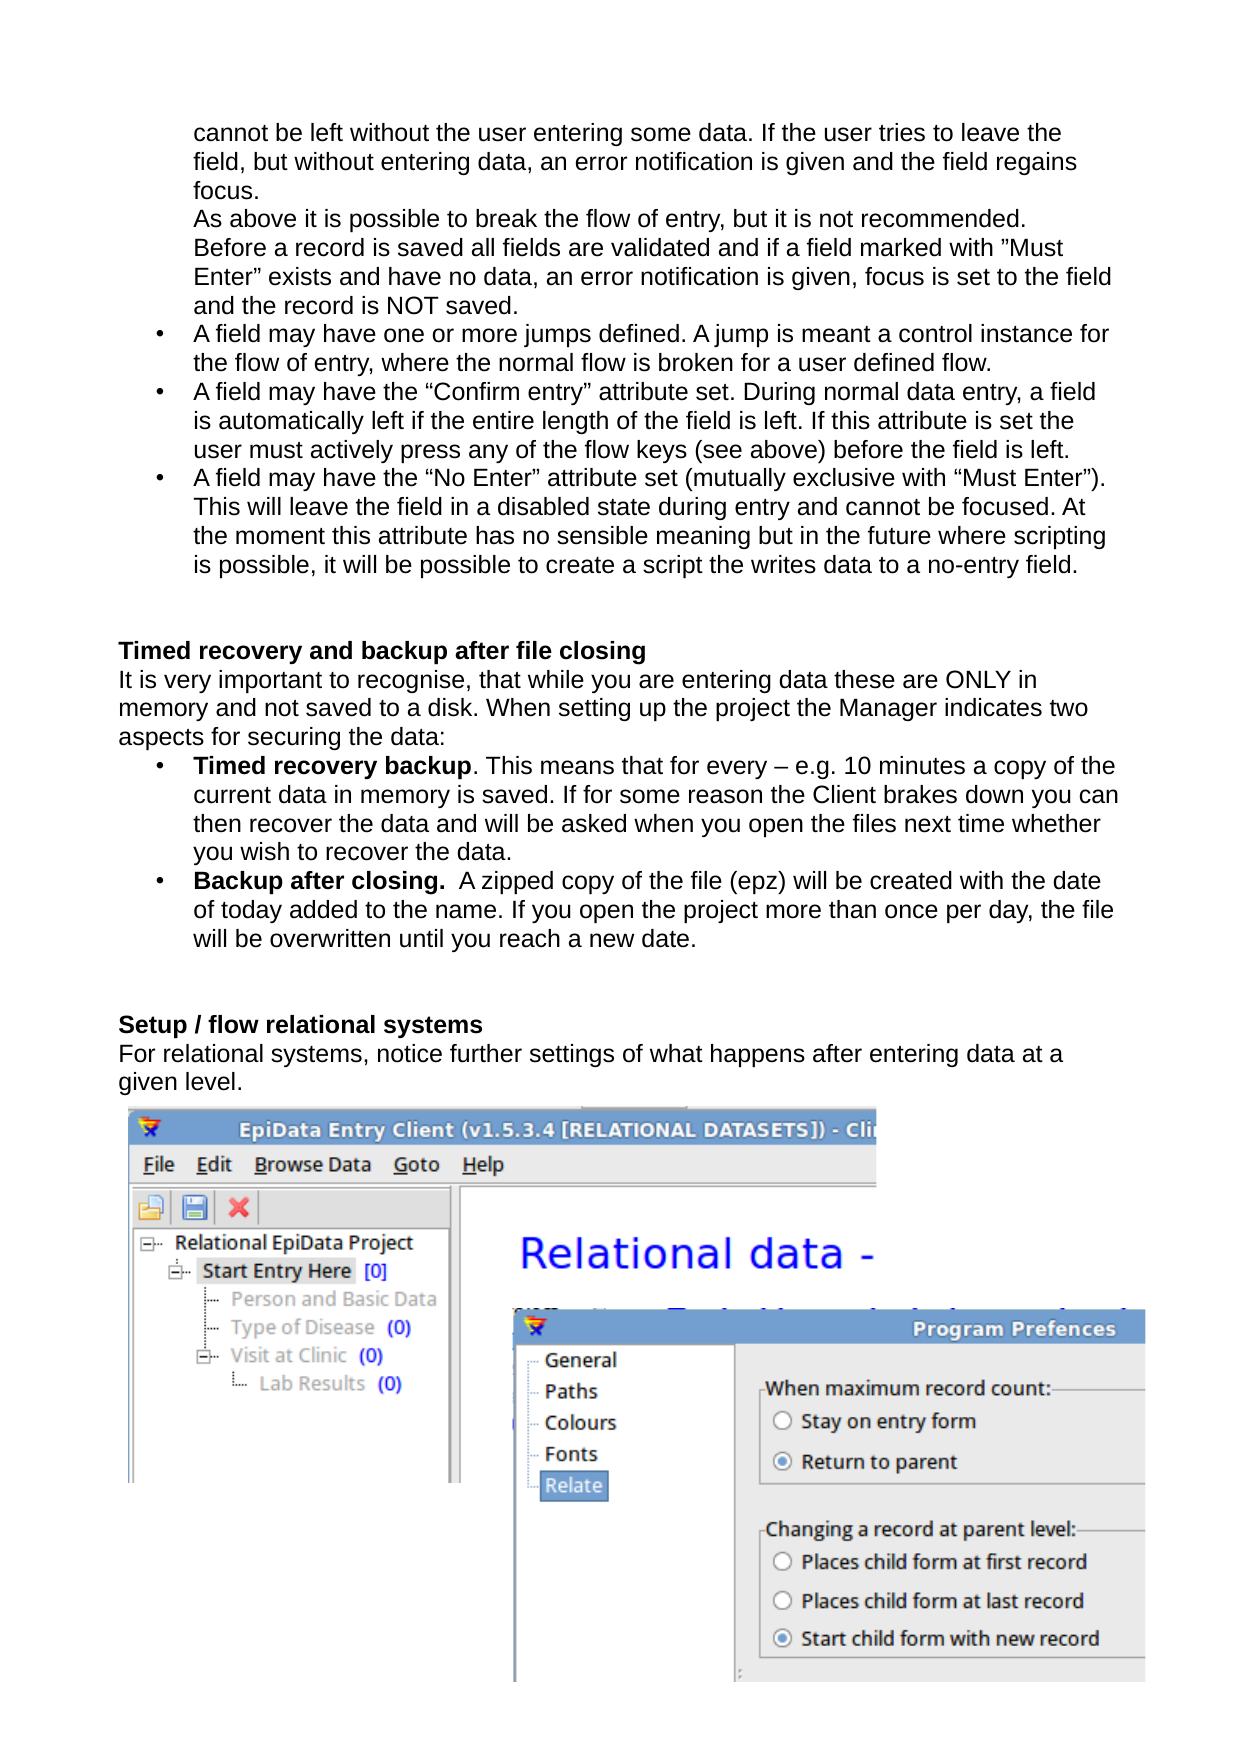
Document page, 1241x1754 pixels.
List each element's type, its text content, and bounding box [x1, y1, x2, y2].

list Timed recovery backup. This means that for every – e.g. 10 minutes a copy of the current data in memory is saved. If for some reason the Client brakes down you can then recover the data and will be asked when you open the files next time whether you wish to recover the data. [156, 751, 1122, 866]
text Timed recovery and backup after file closing [118, 636, 1122, 665]
text For relational systems, notice further settings of what happens after entering data at a given level. [118, 1039, 1122, 1096]
list A field may have one or more jumps defined. A jump is meant a control instance for the flow of entry, where the normal flow is broken for a user defined flow. [156, 319, 1122, 377]
list A field may have the “No Enter” attribute set (mutually exclusive with “Must Enter”). This will leave the field in a disabled state during entry and cannot be focused. At the moment this attribute has no sensible meaning but in the future where scripting is possible, it will be possible to create a script the writes data to a no-entry field. [156, 463, 1122, 578]
list Backup after closing. A zipped copy of the file (epz) will be created with the date of today added to the name. If you open the project more than once per day, the file will be overwritten until you reach a new date. [156, 866, 1122, 952]
picture [128, 1106, 1146, 1682]
list A field may have the “Confirm entry” attribute set. During normal data entry, a field is automatically left if the entire length of the field is left. If this attribute is set the user must actively press any of the flow keys (see above) before the field is left. [156, 377, 1122, 463]
text It is very important to recognise, that while you are entering data these are ONLY in memory and not saved to a disk. When setting up the project the Manager indicates two aspects for securing the data: [118, 665, 1122, 751]
list cannot be left without the user entering some data. If the user tries to leave the field, but without entering data, an error notification is given and the field regains focus. As above it is possible to break the flow of entry, but it is not recommended. Before a record is saved all fields are validated and if a field marked with ”Must Enter” exists and have no data, an error notification is given, focus is set to the field and the record is NOT saved. [156, 118, 1122, 319]
text Setup / flow relational systems [118, 1010, 1122, 1039]
